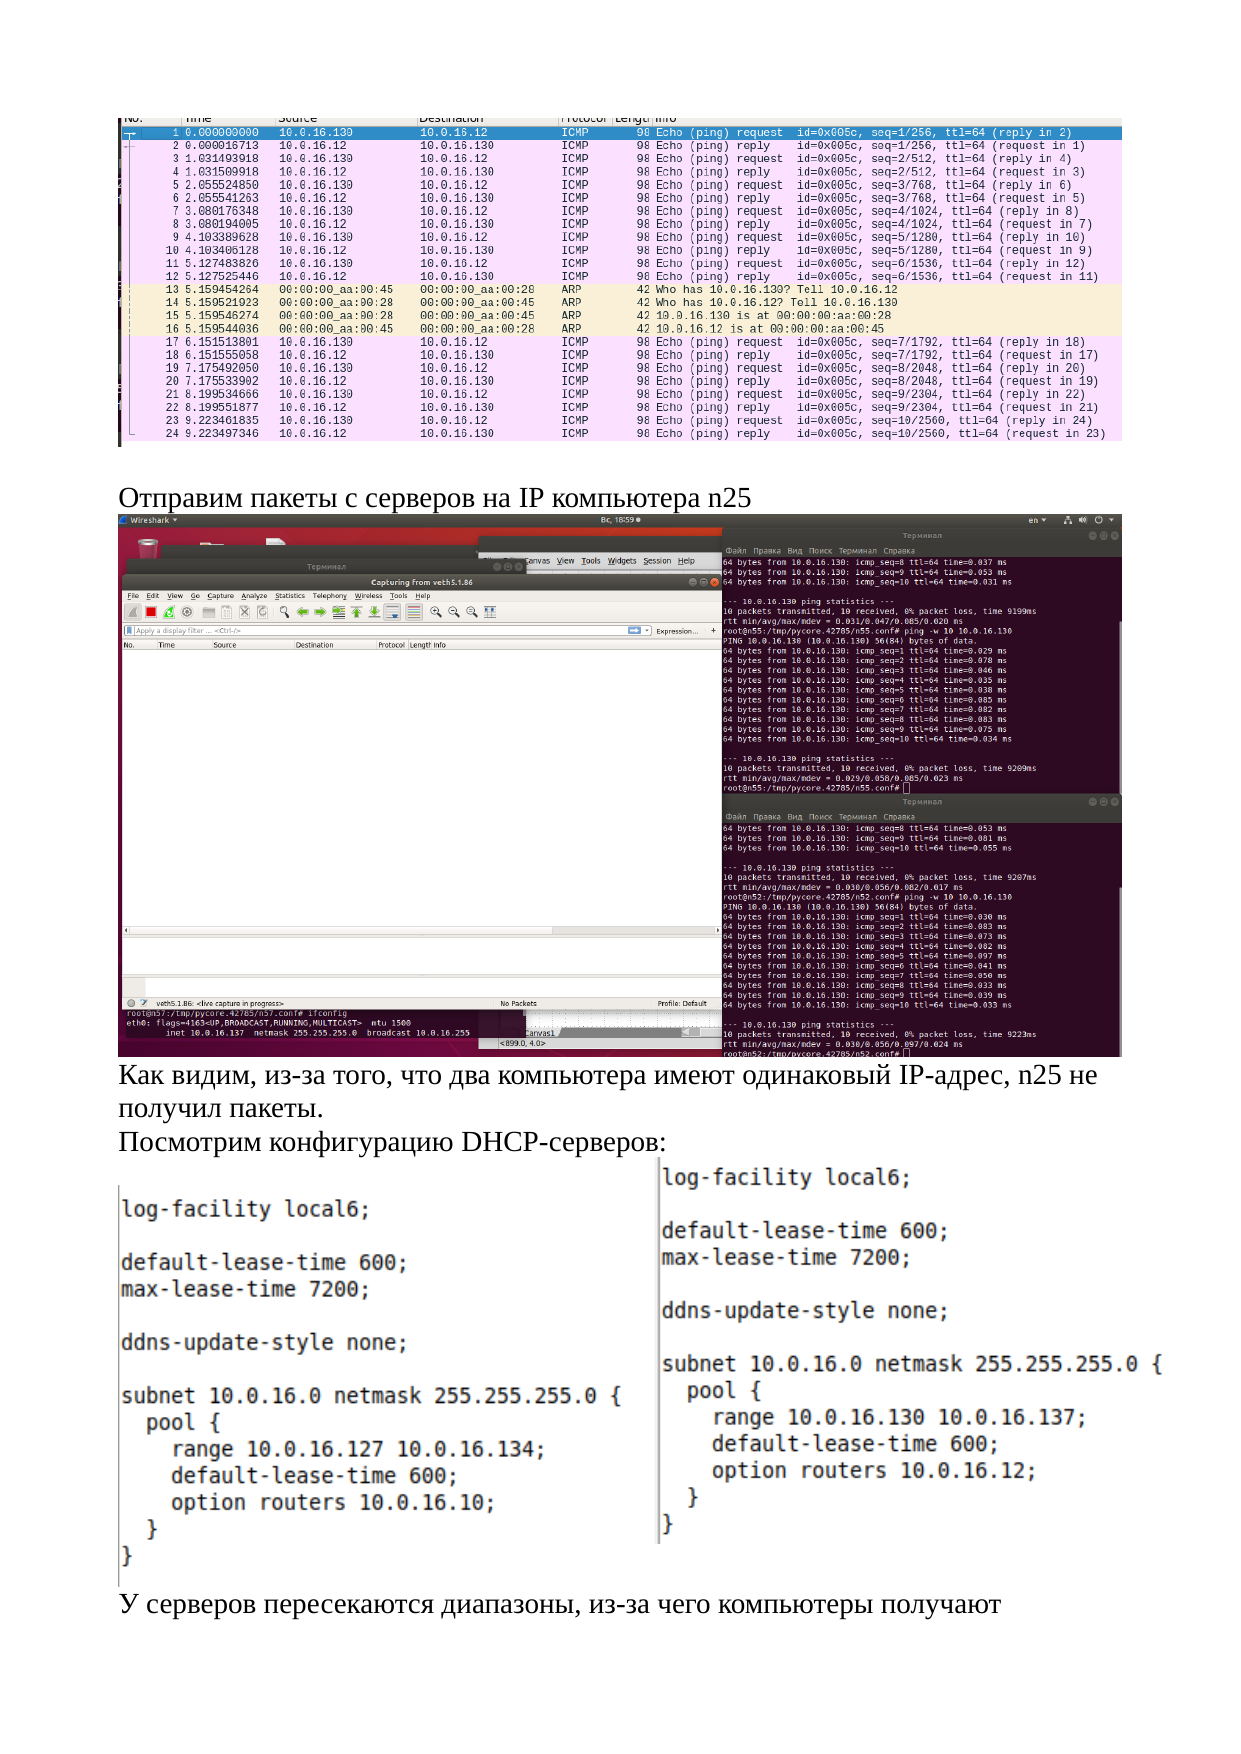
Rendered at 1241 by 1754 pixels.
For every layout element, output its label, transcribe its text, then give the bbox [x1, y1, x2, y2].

text Как видим, из-за того, что два компьютера имеют одинаковый IP-адрес, n25 не получил пакеты. [118, 1057, 1122, 1124]
text У серверов пересекаются диапазоны, из-за чего компьютеры получают [118, 1586, 1122, 1620]
text Посмотрим конфигурацию DHCP-серверов: [118, 1124, 1122, 1158]
text Отправим пакеты с серверов на IP компьютера n25 [118, 481, 1122, 514]
